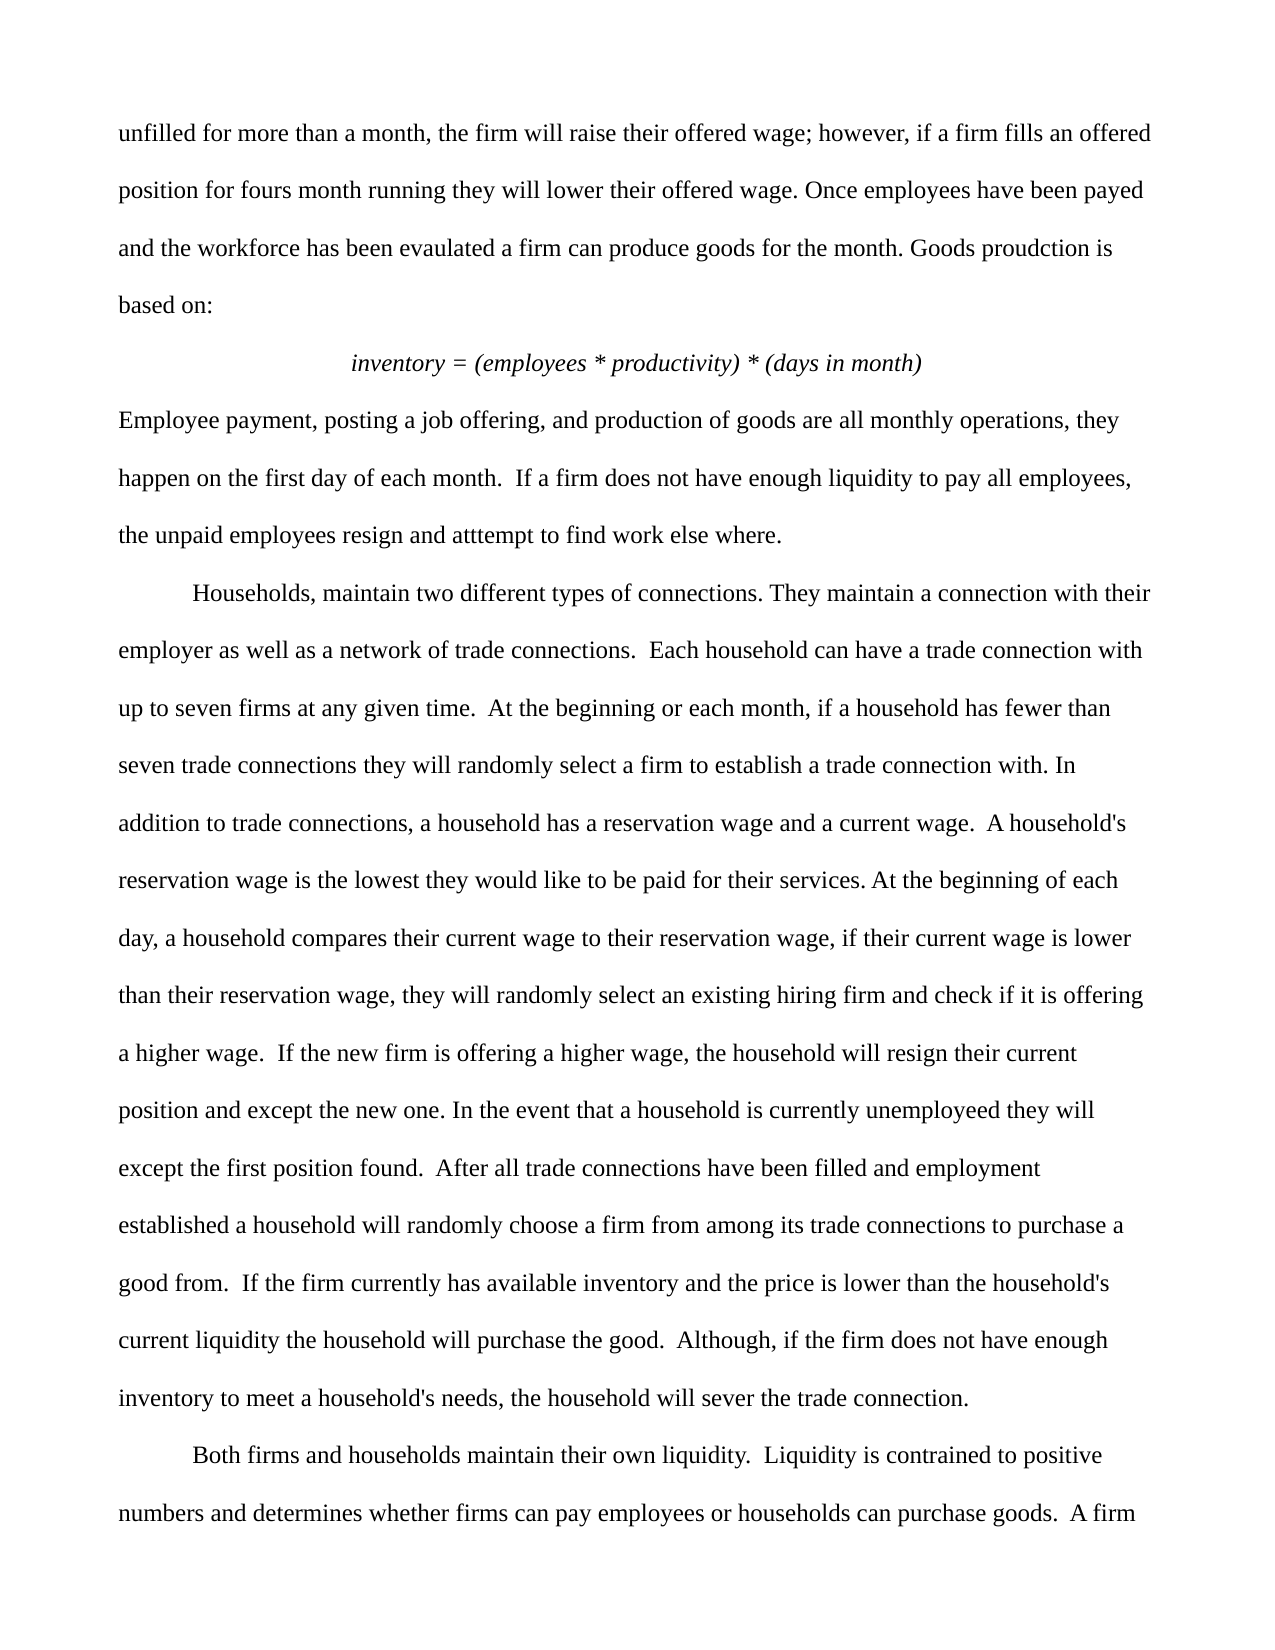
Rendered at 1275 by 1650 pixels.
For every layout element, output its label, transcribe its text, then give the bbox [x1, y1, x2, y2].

text unfilled for more than a month, the firm will raise their offered wage; however, if a firm fills an offered position for fours month running they will lower their offered wage. Once employees have been payed and the workforce has been evaulated a firm can produce goods for the month. Goods proudction is based on: [118, 118, 1157, 319]
text Households, maintain two different types of connections. They maintain a connection with their employer as well as a network of trade connections. Each household can have a trade connection with up to seven firms at any given time. At the beginning or each month, if a household has fewer than seven trade connections they will randomly select a firm to establish a trade connection with. In addition to trade connections, a household has a reservation wage and a current wage. A household's reservation wage is the lowest they would like to be paid for their services. At the beginning of each day, a household compares their current wage to their reservation wage, if their current wage is lower than their reservation wage, they will randomly select an existing hiring firm and check if it is offering a higher wage. If the new firm is offering a higher wage, the household will resign their current position and except the new one. In the event that a household is currently unemployeed they will except the first position found. After all trade connections have been filled and employment established a household will randomly choose a firm from among its trade connections to purchase a good from. If the firm currently has available inventory and the price is lower than the household's current liquidity the household will purchase the good. Although, if the firm does not have enough inventory to meet a household's needs, the household will sever the trade connection. [118, 578, 1157, 1412]
text Both firms and households maintain their own liquidity. Liquidity is contrained to positive numbers and determines whether firms can pay employees or households can purchase goods. A firm [118, 1441, 1157, 1527]
text Employee payment, posting a job offering, and production of goods are all monthly operations, they happen on the first day of each month. If a firm does not have enough liquidity to pay all employees, the unpaid employees resign and atttempt to find work else where. [118, 406, 1157, 549]
text inventory = (employees * productivity) * (days in month) [118, 348, 1157, 377]
